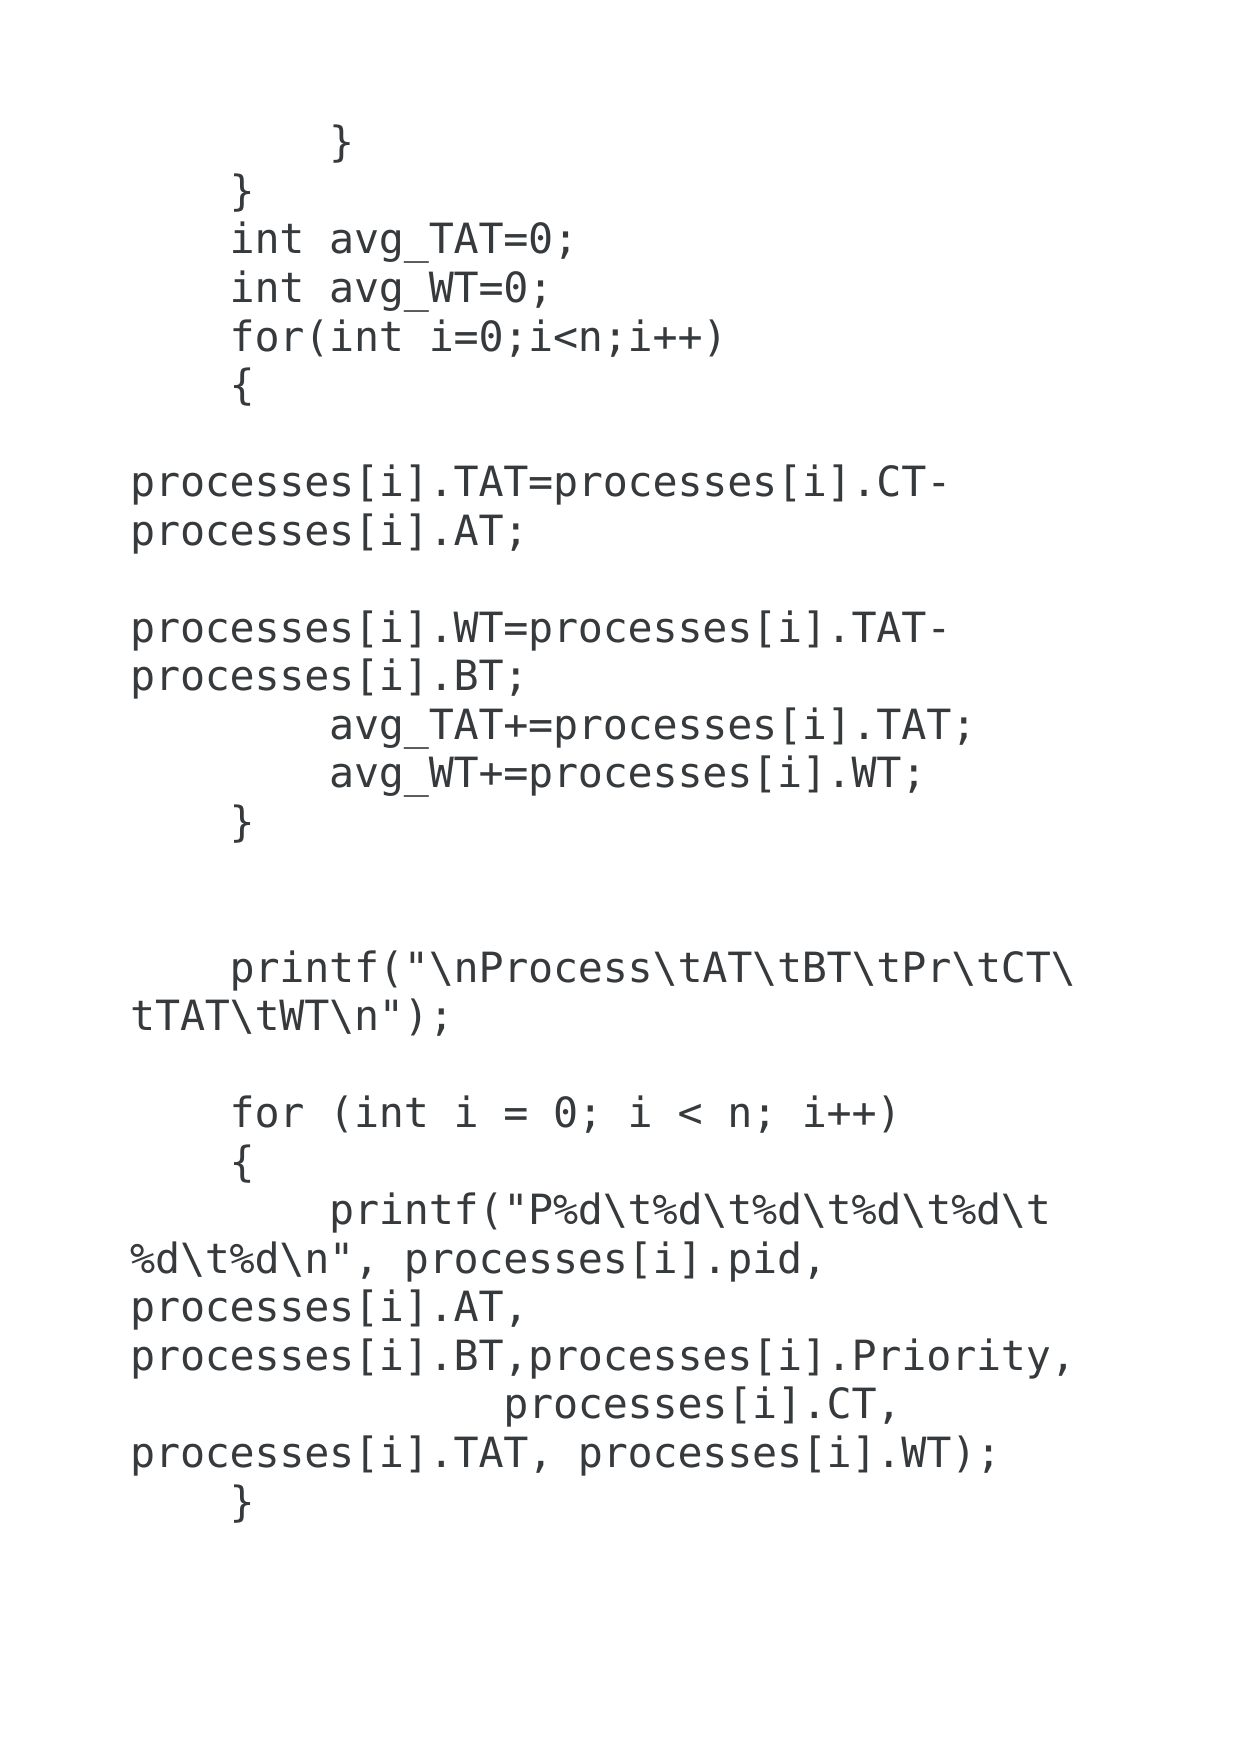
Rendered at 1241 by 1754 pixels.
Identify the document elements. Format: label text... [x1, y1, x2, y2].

text } [130, 1477, 1122, 1526]
text avg_TAT+=processes[i].TAT; [130, 701, 1122, 749]
text } [130, 798, 1122, 846]
text int avg_TAT=0; [130, 215, 1122, 264]
text } [130, 167, 1122, 215]
text processes[i].TAT=processes[i].CT-processes[i].AT; [130, 409, 1122, 555]
text for (int i = 0; i < n; i++) [130, 1089, 1122, 1137]
text { [130, 361, 1122, 409]
text processes[i].WT=processes[i].TAT-processes[i].BT; [130, 555, 1122, 701]
text avg_WT+=processes[i].WT; [130, 749, 1122, 798]
text } [130, 118, 1122, 167]
text { [130, 1137, 1122, 1186]
text processes[i].CT, processes[i].TAT, processes[i].WT); [130, 1380, 1122, 1477]
text printf("P%d\t%d\t%d\t%d\t%d\t%d\t%d\n", processes[i].pid, processes[i].AT, processes[i].BT,processes[i].Priority, [130, 1186, 1122, 1380]
text int avg_WT=0; [130, 264, 1122, 312]
text for(int i=0;i<n;i++) [130, 312, 1122, 361]
text printf("\nProcess\tAT\tBT\tPr\tCT\tTAT\tWT\n"); [130, 943, 1122, 1040]
